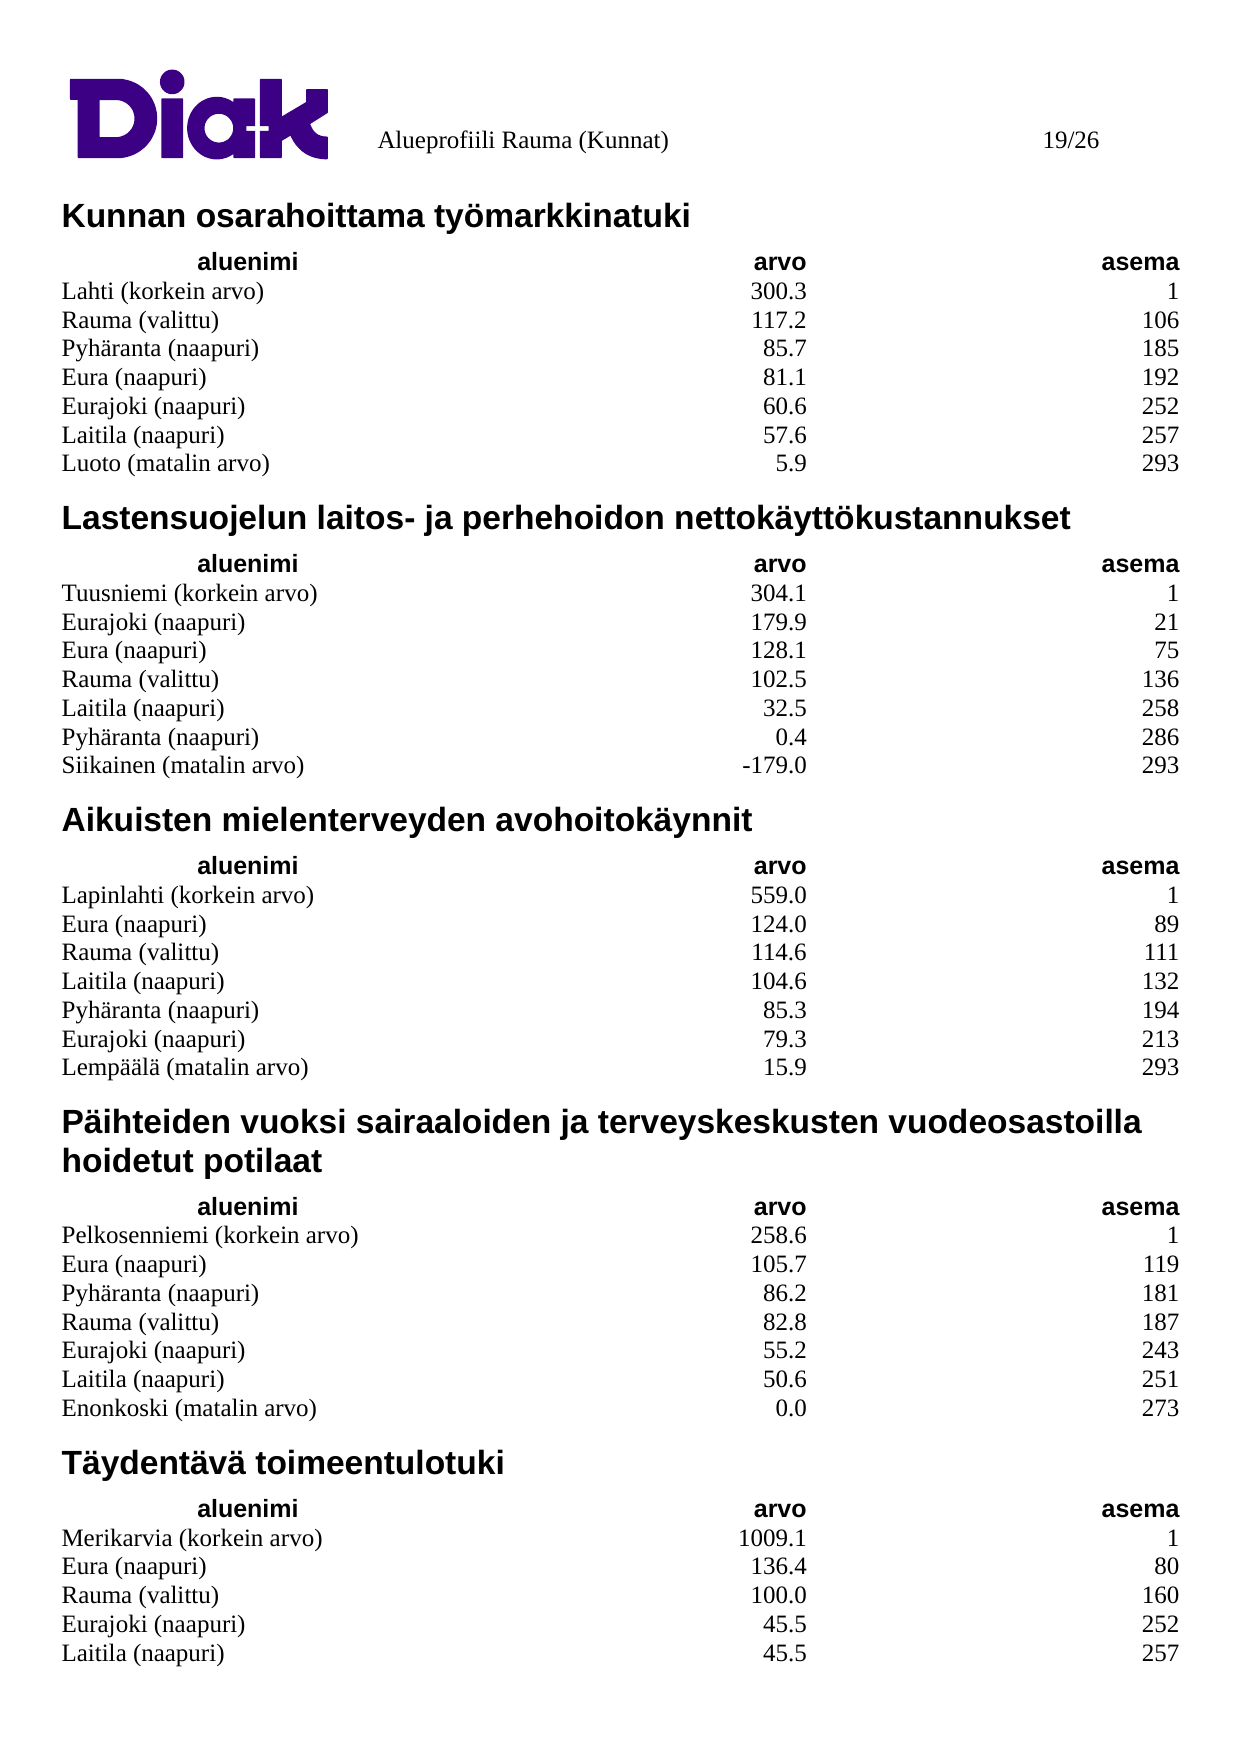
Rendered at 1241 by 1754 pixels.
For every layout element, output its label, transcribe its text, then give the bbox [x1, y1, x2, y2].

table_cell 293 [806, 751, 1179, 779]
table_cell 114.6 [434, 938, 806, 966]
table_cell Eurajoki (naapuri) [61, 1336, 434, 1364]
table_header asema [806, 851, 1179, 880]
table_cell Siikainen (matalin arvo) [61, 751, 434, 779]
table_cell 106 [806, 305, 1179, 333]
table_cell 21 [806, 607, 1179, 636]
table_cell 86.2 [434, 1278, 806, 1307]
table_cell Laitila (naapuri) [61, 420, 434, 448]
table_cell 304.1 [434, 578, 806, 607]
table_cell 104.6 [434, 966, 806, 995]
table_cell -179.0 [434, 751, 806, 779]
table_header arvo [434, 851, 806, 880]
table_header arvo [434, 1192, 806, 1221]
table_cell Lempäälä (matalin arvo) [61, 1053, 434, 1081]
table_cell 252 [806, 391, 1179, 420]
subtitle Kunnan osarahoittama työmarkkinatuki [61, 196, 1179, 235]
table_cell Rauma (valittu) [61, 305, 434, 333]
table_header asema [806, 549, 1179, 578]
table_cell 79.3 [434, 1024, 806, 1052]
table_cell Eurajoki (naapuri) [61, 1609, 434, 1638]
table_cell 57.6 [434, 420, 806, 448]
table_cell 160 [806, 1580, 1179, 1609]
table_cell 179.9 [434, 607, 806, 636]
table_cell 128.1 [434, 636, 806, 664]
table_cell Rauma (valittu) [61, 1307, 434, 1336]
table_cell Pyhäranta (naapuri) [61, 995, 434, 1024]
table_header aluenimi [61, 247, 434, 276]
table_cell Laitila (naapuri) [61, 1638, 434, 1666]
table_cell 1 [806, 1221, 1179, 1249]
table_cell 81.1 [434, 362, 806, 391]
table_cell 293 [806, 449, 1179, 477]
table_cell 300.3 [434, 276, 806, 305]
table_cell 80 [806, 1551, 1179, 1580]
subtitle Täydentävä toimeentulotuki [61, 1443, 1179, 1481]
table_header aluenimi [61, 1494, 434, 1523]
table_header aluenimi [61, 851, 434, 880]
table_cell 119 [806, 1249, 1179, 1278]
table_cell Eura (naapuri) [61, 362, 434, 391]
table_cell 194 [806, 995, 1179, 1024]
table_cell 185 [806, 334, 1179, 362]
table_cell 213 [806, 1024, 1179, 1052]
table_cell 252 [806, 1609, 1179, 1638]
table_cell Tuusniemi (korkein arvo) [61, 578, 434, 607]
table_cell 15.9 [434, 1053, 806, 1081]
table_cell 257 [806, 1638, 1179, 1666]
table_header asema [806, 1494, 1179, 1523]
table_cell 82.8 [434, 1307, 806, 1336]
table_cell Lahti (korkein arvo) [61, 276, 434, 305]
table_cell 559.0 [434, 880, 806, 909]
table_cell Pyhäranta (naapuri) [61, 722, 434, 751]
table_cell Lapinlahti (korkein arvo) [61, 880, 434, 909]
table_cell 105.7 [434, 1249, 806, 1278]
table_cell Eura (naapuri) [61, 1551, 434, 1580]
table_cell 273 [806, 1393, 1179, 1422]
table_cell 1 [806, 276, 1179, 305]
table_header asema [806, 1192, 1179, 1221]
table_cell Enonkoski (matalin arvo) [61, 1393, 434, 1422]
table_cell 243 [806, 1336, 1179, 1364]
table_cell Laitila (naapuri) [61, 966, 434, 995]
table_cell 85.3 [434, 995, 806, 1024]
table_cell 45.5 [434, 1638, 806, 1666]
table_cell 45.5 [434, 1609, 806, 1638]
table_cell Pyhäranta (naapuri) [61, 334, 434, 362]
table_cell Eurajoki (naapuri) [61, 1024, 434, 1052]
table_cell Luoto (matalin arvo) [61, 449, 434, 477]
table_cell Eura (naapuri) [61, 1249, 434, 1278]
table_cell 117.2 [434, 305, 806, 333]
table_header aluenimi [61, 1192, 434, 1221]
table_cell 181 [806, 1278, 1179, 1307]
table_cell Rauma (valittu) [61, 664, 434, 693]
table_cell 258 [806, 693, 1179, 722]
table_header asema [806, 247, 1179, 276]
table_cell Rauma (valittu) [61, 1580, 434, 1609]
table_cell 258.6 [434, 1221, 806, 1249]
table_cell Pyhäranta (naapuri) [61, 1278, 434, 1307]
table_header arvo [434, 247, 806, 276]
table_header arvo [434, 549, 806, 578]
table_cell Eurajoki (naapuri) [61, 607, 434, 636]
table_cell 124.0 [434, 909, 806, 937]
table_cell 251 [806, 1364, 1179, 1393]
table_cell 85.7 [434, 334, 806, 362]
table_header aluenimi [61, 549, 434, 578]
table_cell 286 [806, 722, 1179, 751]
table_cell Pelkosenniemi (korkein arvo) [61, 1221, 434, 1249]
table_cell Laitila (naapuri) [61, 693, 434, 722]
table_cell 5.9 [434, 449, 806, 477]
table_cell Laitila (naapuri) [61, 1364, 434, 1393]
table_cell 89 [806, 909, 1179, 937]
table_cell 0.0 [434, 1393, 806, 1422]
table_cell 192 [806, 362, 1179, 391]
table_cell 50.6 [434, 1364, 806, 1393]
table_cell 100.0 [434, 1580, 806, 1609]
subtitle Päihteiden vuoksi sairaaloiden ja terveyskeskusten vuodeosastoilla hoidetut potilaat [61, 1102, 1179, 1179]
table_cell 1009.1 [434, 1523, 806, 1551]
table_cell Rauma (valittu) [61, 938, 434, 966]
table_cell Eurajoki (naapuri) [61, 391, 434, 420]
table_cell 1 [806, 880, 1179, 909]
table_header arvo [434, 1494, 806, 1523]
table_cell 32.5 [434, 693, 806, 722]
table_cell 75 [806, 636, 1179, 664]
subtitle Aikuisten mielenterveyden avohoitokäynnit [61, 800, 1179, 839]
table_cell 136 [806, 664, 1179, 693]
table_cell 60.6 [434, 391, 806, 420]
table_cell 132 [806, 966, 1179, 995]
table_cell 187 [806, 1307, 1179, 1336]
table_cell 257 [806, 420, 1179, 448]
table_cell 111 [806, 938, 1179, 966]
table_cell 55.2 [434, 1336, 806, 1364]
table_cell Merikarvia (korkein arvo) [61, 1523, 434, 1551]
subtitle Lastensuojelun laitos- ja perhehoidon nettokäyttökustannukset [61, 498, 1179, 537]
table_cell Eura (naapuri) [61, 909, 434, 937]
table_cell 1 [806, 1523, 1179, 1551]
table_cell 1 [806, 578, 1179, 607]
table_cell Eura (naapuri) [61, 636, 434, 664]
table_cell 293 [806, 1053, 1179, 1081]
table_cell 102.5 [434, 664, 806, 693]
table_cell 0.4 [434, 722, 806, 751]
table_cell 136.4 [434, 1551, 806, 1580]
